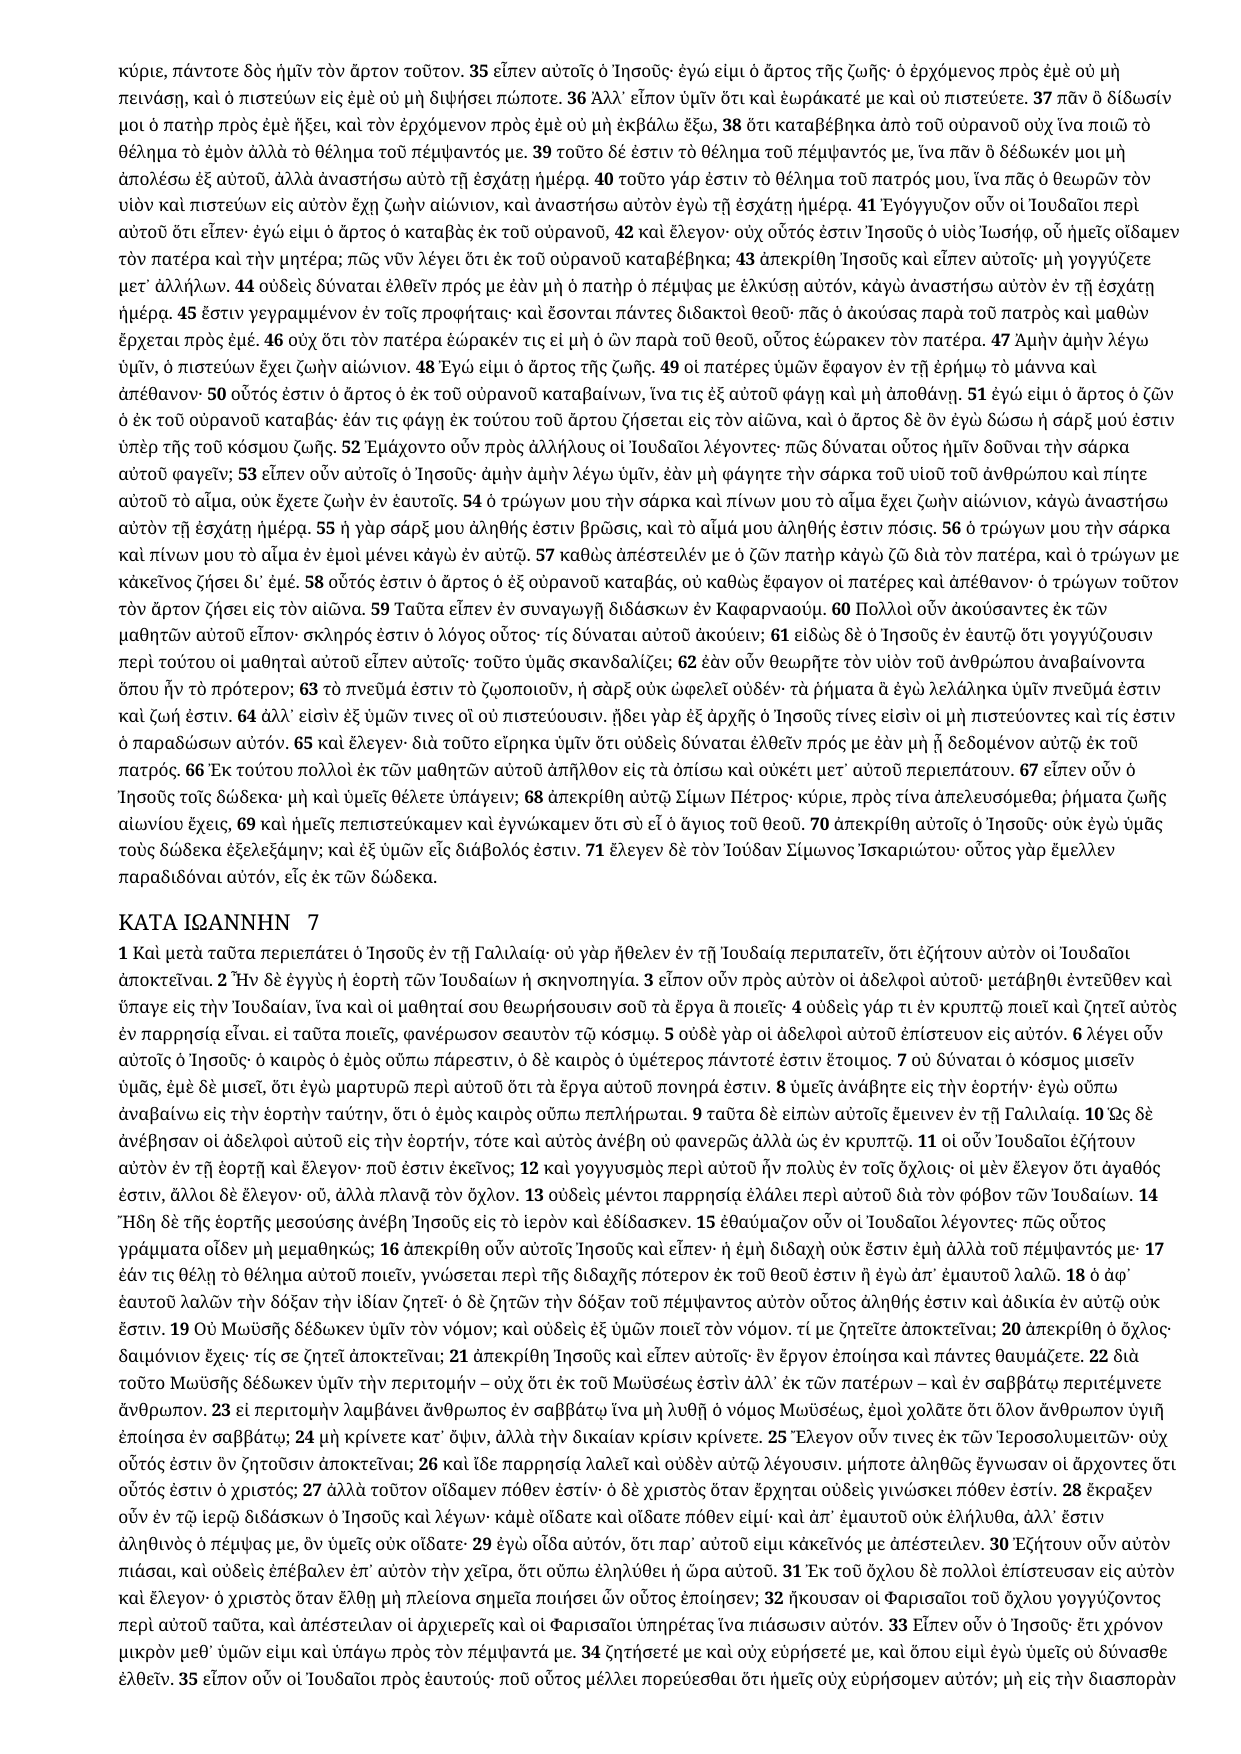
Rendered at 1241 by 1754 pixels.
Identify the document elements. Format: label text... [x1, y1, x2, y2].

text ΚΑΤΑ ΙΩΑΝΝΗΝ 7 [118, 907, 1181, 937]
text κύριε, πάντοτε δὸς ἡμῖν τὸν ἄρτον τοῦτον. 35 εἶπεν αὐτοῖς ὁ Ἰησοῦς· ἐγώ εἰμι ὁ ἄρτος τῆς ζωῆς· ὁ ἐρχόμενος πρὸς ἐμὲ οὐ μὴ πεινάσῃ, καὶ ὁ πιστεύων εἰς ἐμὲ οὐ μὴ διψήσει πώποτε. 36 Ἀλλ᾽ εἶπον ὑμῖν ὅτι καὶ ἑωράκατέ με καὶ οὐ πιστεύετε. 37 πᾶν ὃ δίδωσίν μοι ὁ πατὴρ πρὸς ἐμὲ ἥξει, καὶ τὸν ἐρχόμενον πρὸς ἐμὲ οὐ μὴ ἐκβάλω ἔξω, 38 ὅτι καταβέβηκα ἀπὸ τοῦ οὐρανοῦ οὐχ ἵνα ποιῶ τὸ θέλημα τὸ ἐμὸν ἀλλὰ τὸ θέλημα τοῦ πέμψαντός με. 39 τοῦτο δέ ἐστιν τὸ θέλημα τοῦ πέμψαντός με, ἵνα πᾶν ὃ δέδωκέν μοι μὴ ἀπολέσω ἐξ αὐτοῦ, ἀλλὰ ἀναστήσω αὐτὸ τῇ ἐσχάτῃ ἡμέρᾳ. 40 τοῦτο γάρ ἐστιν τὸ θέλημα τοῦ πατρός μου, ἵνα πᾶς ὁ θεωρῶν τὸν υἱὸν καὶ πιστεύων εἰς αὐτὸν ἔχῃ ζωὴν αἰώνιον, καὶ ἀναστήσω αὐτὸν ἐγὼ τῇ ἐσχάτῃ ἡμέρᾳ. 41 Ἐγόγγυζον οὖν οἱ Ἰουδαῖοι περὶ αὐτοῦ ὅτι εἶπεν· ἐγώ εἰμι ὁ ἄρτος ὁ καταβὰς ἐκ τοῦ οὐρανοῦ, 42 καὶ ἔλεγον· οὐχ οὗτός ἐστιν Ἰησοῦς ὁ υἱὸς Ἰωσήφ, οὗ ἡμεῖς οἴδαμεν τὸν πατέρα καὶ τὴν μητέρα; πῶς νῦν λέγει ὅτι ἐκ τοῦ οὐρανοῦ καταβέβηκα; 43 ἀπεκρίθη Ἰησοῦς καὶ εἶπεν αὐτοῖς· μὴ γογγύζετε μετ᾽ ἀλλήλων. 44 οὐδεὶς δύναται ἐλθεῖν πρός με ἐὰν μὴ ὁ πατὴρ ὁ πέμψας με ἑλκύσῃ αὐτόν, κἀγὼ ἀναστήσω αὐτὸν ἐν τῇ ἐσχάτῃ ἡμέρᾳ. 45 ἔστιν γεγραμμένον ἐν τοῖς προφήταις· καὶ ἔσονται πάντες διδακτοὶ θεοῦ· πᾶς ὁ ἀκούσας παρὰ τοῦ πατρὸς καὶ μαθὼν ἔρχεται πρὸς ἐμέ. 46 οὐχ ὅτι τὸν πατέρα ἑώρακέν τις εἰ μὴ ὁ ὢν παρὰ τοῦ θεοῦ, οὗτος ἑώρακεν τὸν πατέρα. 47 Ἀμὴν ἀμὴν λέγω ὑμῖν, ὁ πιστεύων ἔχει ζωὴν αἰώνιον. 48 Ἐγώ εἰμι ὁ ἄρτος τῆς ζωῆς. 49 οἱ πατέρες ὑμῶν ἔφαγον ἐν τῇ ἐρήμῳ τὸ μάννα καὶ ἀπέθανον· 50 οὗτός ἐστιν ὁ ἄρτος ὁ ἐκ τοῦ οὐρανοῦ καταβαίνων, ἵνα τις ἐξ αὐτοῦ φάγῃ καὶ μὴ ἀποθάνῃ. 51 ἐγώ εἰμι ὁ ἄρτος ὁ ζῶν ὁ ἐκ τοῦ οὐρανοῦ καταβάς· ἐάν τις φάγῃ ἐκ τούτου τοῦ ἄρτου ζήσεται εἰς τὸν αἰῶνα, καὶ ὁ ἄρτος δὲ ὃν ἐγὼ δώσω ἡ σάρξ μού ἐστιν ὑπὲρ τῆς τοῦ κόσμου ζωῆς. 52 Ἐμάχοντο οὖν πρὸς ἀλλήλους οἱ Ἰουδαῖοι λέγοντες· πῶς δύναται οὗτος ἡμῖν δοῦναι τὴν σάρκα αὐτοῦ φαγεῖν; 53 εἶπεν οὖν αὐτοῖς ὁ Ἰησοῦς· ἀμὴν ἀμὴν λέγω ὑμῖν, ἐὰν μὴ φάγητε τὴν σάρκα τοῦ υἱοῦ τοῦ ἀνθρώπου καὶ πίητε αὐτοῦ τὸ αἷμα, οὐκ ἔχετε ζωὴν ἐν ἑαυτοῖς. 54 ὁ τρώγων μου τὴν σάρκα καὶ πίνων μου τὸ αἷμα ἔχει ζωὴν αἰώνιον, κἀγὼ ἀναστήσω αὐτὸν τῇ ἐσχάτῃ ἡμέρᾳ. 55 ἡ γὰρ σάρξ μου ἀληθής ἐστιν βρῶσις, καὶ τὸ αἷμά μου ἀληθής ἐστιν πόσις. 56 ὁ τρώγων μου τὴν σάρκα καὶ πίνων μου τὸ αἷμα ἐν ἐμοὶ μένει κἀγὼ ἐν αὐτῷ. 57 καθὼς ἀπέστειλέν με ὁ ζῶν πατὴρ κἀγὼ ζῶ διὰ τὸν πατέρα, καὶ ὁ τρώγων με κἀκεῖνος ζήσει δι᾽ ἐμέ. 58 οὗτός ἐστιν ὁ ἄρτος ὁ ἐξ οὐρανοῦ καταβάς, οὐ καθὼς ἔφαγον οἱ πατέρες καὶ ἀπέθανον· ὁ τρώγων τοῦτον τὸν ἄρτον ζήσει εἰς τὸν αἰῶνα. 59 Ταῦτα εἶπεν ἐν συναγωγῇ διδάσκων ἐν Καφαρναούμ. 60 Πολλοὶ οὖν ἀκούσαντες ἐκ τῶν μαθητῶν αὐτοῦ εἶπον· σκληρός ἐστιν ὁ λόγος οὗτος· τίς δύναται αὐτοῦ ἀκούειν; 61 εἰδὼς δὲ ὁ Ἰησοῦς ἐν ἑαυτῷ ὅτι γογγύζουσιν περὶ τούτου οἱ μαθηταὶ αὐτοῦ εἶπεν αὐτοῖς· τοῦτο ὑμᾶς σκανδαλίζει; 62 ἐὰν οὖν θεωρῆτε τὸν υἱὸν τοῦ ἀνθρώπου ἀναβαίνοντα ὅπου ἦν τὸ πρότερον; 63 τὸ πνεῦμά ἐστιν τὸ ζῳοποιοῦν, ἡ σὰρξ οὐκ ὠφελεῖ οὐδέν· τὰ ῥήματα ἃ ἐγὼ λελάληκα ὑμῖν πνεῦμά ἐστιν καὶ ζωή ἐστιν. 64 ἀλλ᾽ εἰσὶν ἐξ ὑμῶν τινες οἳ οὐ πιστεύουσιν. ᾔδει γὰρ ἐξ ἀρχῆς ὁ Ἰησοῦς τίνες εἰσὶν οἱ μὴ πιστεύοντες καὶ τίς ἐστιν ὁ παραδώσων αὐτόν. 65 καὶ ἔλεγεν· διὰ τοῦτο εἴρηκα ὑμῖν ὅτι οὐδεὶς δύναται ἐλθεῖν πρός με ἐὰν μὴ ᾖ δεδομένον αὐτῷ ἐκ τοῦ πατρός. 66 Ἐκ τούτου πολλοὶ ἐκ τῶν μαθητῶν αὐτοῦ ἀπῆλθον εἰς τὰ ὀπίσω καὶ οὐκέτι μετ᾽ αὐτοῦ περιεπάτουν. 67 εἶπεν οὖν ὁ Ἰησοῦς τοῖς δώδεκα· μὴ καὶ ὑμεῖς θέλετε ὑπάγειν; 68 ἀπεκρίθη αὐτῷ Σίμων Πέτρος· κύριε, πρὸς τίνα ἀπελευσόμεθα; ῥήματα ζωῆς αἰωνίου ἔχεις, 69 καὶ ἡμεῖς πεπιστεύκαμεν καὶ ἐγνώκαμεν ὅτι σὺ εἶ ὁ ἅγιος τοῦ θεοῦ. 70 ἀπεκρίθη αὐτοῖς ὁ Ἰησοῦς· οὐκ ἐγὼ ὑμᾶς τοὺς δώδεκα ἐξελεξάμην; καὶ ἐξ ὑμῶν εἷς διάβολός ἐστιν. 71 ἔλεγεν δὲ τὸν Ἰούδαν Σίμωνος Ἰσκαριώτου· οὗτος γὰρ ἔμελλεν παραδιδόναι αὐτόν, εἷς ἐκ τῶν δώδεκα. [118, 59, 1181, 889]
text 1 Καὶ μετὰ ταῦτα περιεπάτει ὁ Ἰησοῦς ἐν τῇ Γαλιλαίᾳ· οὐ γὰρ ἤθελεν ἐν τῇ Ἰουδαίᾳ περιπατεῖν, ὅτι ἐζήτουν αὐτὸν οἱ Ἰουδαῖοι ἀποκτεῖναι. 2 Ἦν δὲ ἐγγὺς ἡ ἑορτὴ τῶν Ἰουδαίων ἡ σκηνοπηγία. 3 εἶπον οὖν πρὸς αὐτὸν οἱ ἀδελφοὶ αὐτοῦ· μετάβηθι ἐντεῦθεν καὶ ὕπαγε εἰς τὴν Ἰουδαίαν, ἵνα καὶ οἱ μαθηταί σου θεωρήσουσιν σοῦ τὰ ἔργα ἃ ποιεῖς· 4 οὐδεὶς γάρ τι ἐν κρυπτῷ ποιεῖ καὶ ζητεῖ αὐτὸς ἐν παρρησίᾳ εἶναι. εἰ ταῦτα ποιεῖς, φανέρωσον σεαυτὸν τῷ κόσμῳ. 5 οὐδὲ γὰρ οἱ ἀδελφοὶ αὐτοῦ ἐπίστευον εἰς αὐτόν. 6 λέγει οὖν αὐτοῖς ὁ Ἰησοῦς· ὁ καιρὸς ὁ ἐμὸς οὔπω πάρεστιν, ὁ δὲ καιρὸς ὁ ὑμέτερος πάντοτέ ἐστιν ἕτοιμος. 7 οὐ δύναται ὁ κόσμος μισεῖν ὑμᾶς, ἐμὲ δὲ μισεῖ, ὅτι ἐγὼ μαρτυρῶ περὶ αὐτοῦ ὅτι τὰ ἔργα αὐτοῦ πονηρά ἐστιν. 8 ὑμεῖς ἀνάβητε εἰς τὴν ἑορτήν· ἐγὼ οὔπω ἀναβαίνω εἰς τὴν ἑορτὴν ταύτην, ὅτι ὁ ἐμὸς καιρὸς οὔπω πεπλήρωται. 9 ταῦτα δὲ εἰπὼν αὐτοῖς ἔμεινεν ἐν τῇ Γαλιλαίᾳ. 10 Ὡς δὲ ἀνέβησαν οἱ ἀδελφοὶ αὐτοῦ εἰς τὴν ἑορτήν, τότε καὶ αὐτὸς ἀνέβη οὐ φανερῶς ἀλλὰ ὡς ἐν κρυπτῷ. 11 οἱ οὖν Ἰουδαῖοι ἐζήτουν αὐτὸν ἐν τῇ ἑορτῇ καὶ ἔλεγον· ποῦ ἐστιν ἐκεῖνος; 12 καὶ γογγυσμὸς περὶ αὐτοῦ ἦν πολὺς ἐν τοῖς ὄχλοις· οἱ μὲν ἔλεγον ὅτι ἀγαθός ἐστιν, ἄλλοι δὲ ἔλεγον· οὔ, ἀλλὰ πλανᾷ τὸν ὄχλον. 13 οὐδεὶς μέντοι παρρησίᾳ ἐλάλει περὶ αὐτοῦ διὰ τὸν φόβον τῶν Ἰουδαίων. 14 Ἤδη δὲ τῆς ἑορτῆς μεσούσης ἀνέβη Ἰησοῦς εἰς τὸ ἱερὸν καὶ ἐδίδασκεν. 15 ἐθαύμαζον οὖν οἱ Ἰουδαῖοι λέγοντες· πῶς οὗτος γράμματα οἶδεν μὴ μεμαθηκώς; 16 ἀπεκρίθη οὖν αὐτοῖς Ἰησοῦς καὶ εἶπεν· ἡ ἐμὴ διδαχὴ οὐκ ἔστιν ἐμὴ ἀλλὰ τοῦ πέμψαντός με· 17 ἐάν τις θέλῃ τὸ θέλημα αὐτοῦ ποιεῖν, γνώσεται περὶ τῆς διδαχῆς πότερον ἐκ τοῦ θεοῦ ἐστιν ἢ ἐγὼ ἀπ᾽ ἐμαυτοῦ λαλῶ. 18 ὁ ἀφ᾽ ἑαυτοῦ λαλῶν τὴν δόξαν τὴν ἰδίαν ζητεῖ· ὁ δὲ ζητῶν τὴν δόξαν τοῦ πέμψαντος αὐτὸν οὗτος ἀληθής ἐστιν καὶ ἀδικία ἐν αὐτῷ οὐκ ἔστιν. 19 Οὐ Μωϋσῆς δέδωκεν ὑμῖν τὸν νόμον; καὶ οὐδεὶς ἐξ ὑμῶν ποιεῖ τὸν νόμον. τί με ζητεῖτε ἀποκτεῖναι; 20 ἀπεκρίθη ὁ ὄχλος· δαιμόνιον ἔχεις· τίς σε ζητεῖ ἀποκτεῖναι; 21 ἀπεκρίθη Ἰησοῦς καὶ εἶπεν αὐτοῖς· ἓν ἔργον ἐποίησα καὶ πάντες θαυμάζετε. 22 διὰ τοῦτο Μωϋσῆς δέδωκεν ὑμῖν τὴν περιτομήν – οὐχ ὅτι ἐκ τοῦ Μωϋσέως ἐστὶν ἀλλ᾽ ἐκ τῶν πατέρων – καὶ ἐν σαββάτῳ περιτέμνετε ἄνθρωπον. 23 εἰ περιτομὴν λαμβάνει ἄνθρωπος ἐν σαββάτῳ ἵνα μὴ λυθῇ ὁ νόμος Μωϋσέως, ἐμοὶ χολᾶτε ὅτι ὅλον ἄνθρωπον ὑγιῆ ἐποίησα ἐν σαββάτῳ; 24 μὴ κρίνετε κατ᾽ ὄψιν, ἀλλὰ τὴν δικαίαν κρίσιν κρίνετε. 25 Ἔλεγον οὖν τινες ἐκ τῶν Ἱεροσολυμειτῶν· οὐχ οὗτός ἐστιν ὃν ζητοῦσιν ἀποκτεῖναι; 26 καὶ ἴδε παρρησίᾳ λαλεῖ καὶ οὐδὲν αὐτῷ λέγουσιν. μήποτε ἀληθῶς ἔγνωσαν οἱ ἄρχοντες ὅτι οὗτός ἐστιν ὁ χριστός; 27 ἀλλὰ τοῦτον οἴδαμεν πόθεν ἐστίν· ὁ δὲ χριστὸς ὅταν ἔρχηται οὐδεὶς γινώσκει πόθεν ἐστίν. 28 ἔκραξεν οὖν ἐν τῷ ἱερῷ διδάσκων ὁ Ἰησοῦς καὶ λέγων· κἀμὲ οἴδατε καὶ οἴδατε πόθεν εἰμί· καὶ ἀπ᾽ ἐμαυτοῦ οὐκ ἐλήλυθα, ἀλλ᾽ ἔστιν ἀληθινὸς ὁ πέμψας με, ὃν ὑμεῖς οὐκ οἴδατε· 29 ἐγὼ οἶδα αὐτόν, ὅτι παρ᾽ αὐτοῦ εἰμι κἀκεῖνός με ἀπέστειλεν. 30 Ἐζήτουν οὖν αὐτὸν πιάσαι, καὶ οὐδεὶς ἐπέβαλεν ἐπ᾽ αὐτὸν τὴν χεῖρα, ὅτι οὔπω ἐληλύθει ἡ ὥρα αὐτοῦ. 31 Ἐκ τοῦ ὄχλου δὲ πολλοὶ ἐπίστευσαν εἰς αὐτὸν καὶ ἔλεγον· ὁ χριστὸς ὅταν ἔλθῃ μὴ πλείονα σημεῖα ποιήσει ὧν οὗτος ἐποίησεν; 32 ἤκουσαν οἱ Φαρισαῖοι τοῦ ὄχλου γογγύζοντος περὶ αὐτοῦ ταῦτα, καὶ ἀπέστειλαν οἱ ἀρχιερεῖς καὶ οἱ Φαρισαῖοι ὑπηρέτας ἵνα πιάσωσιν αὐτόν. 33 Εἶπεν οὖν ὁ Ἰησοῦς· ἔτι χρόνον μικρὸν μεθ᾽ ὑμῶν εἰμι καὶ ὑπάγω πρὸς τὸν πέμψαντά με. 34 ζητήσετέ με καὶ οὐχ εὑρήσετέ με, καὶ ὅπου εἰμὶ ἐγὼ ὑμεῖς οὐ δύνασθε ἐλθεῖν. 35 εἶπον οὖν οἱ Ἰουδαῖοι πρὸς ἑαυτούς· ποῦ οὗτος μέλλει πορεύεσθαι ὅτι ἡμεῖς οὐχ εὑρήσομεν αὐτόν; μὴ εἰς τὴν διασπορὰν [118, 941, 1181, 1690]
